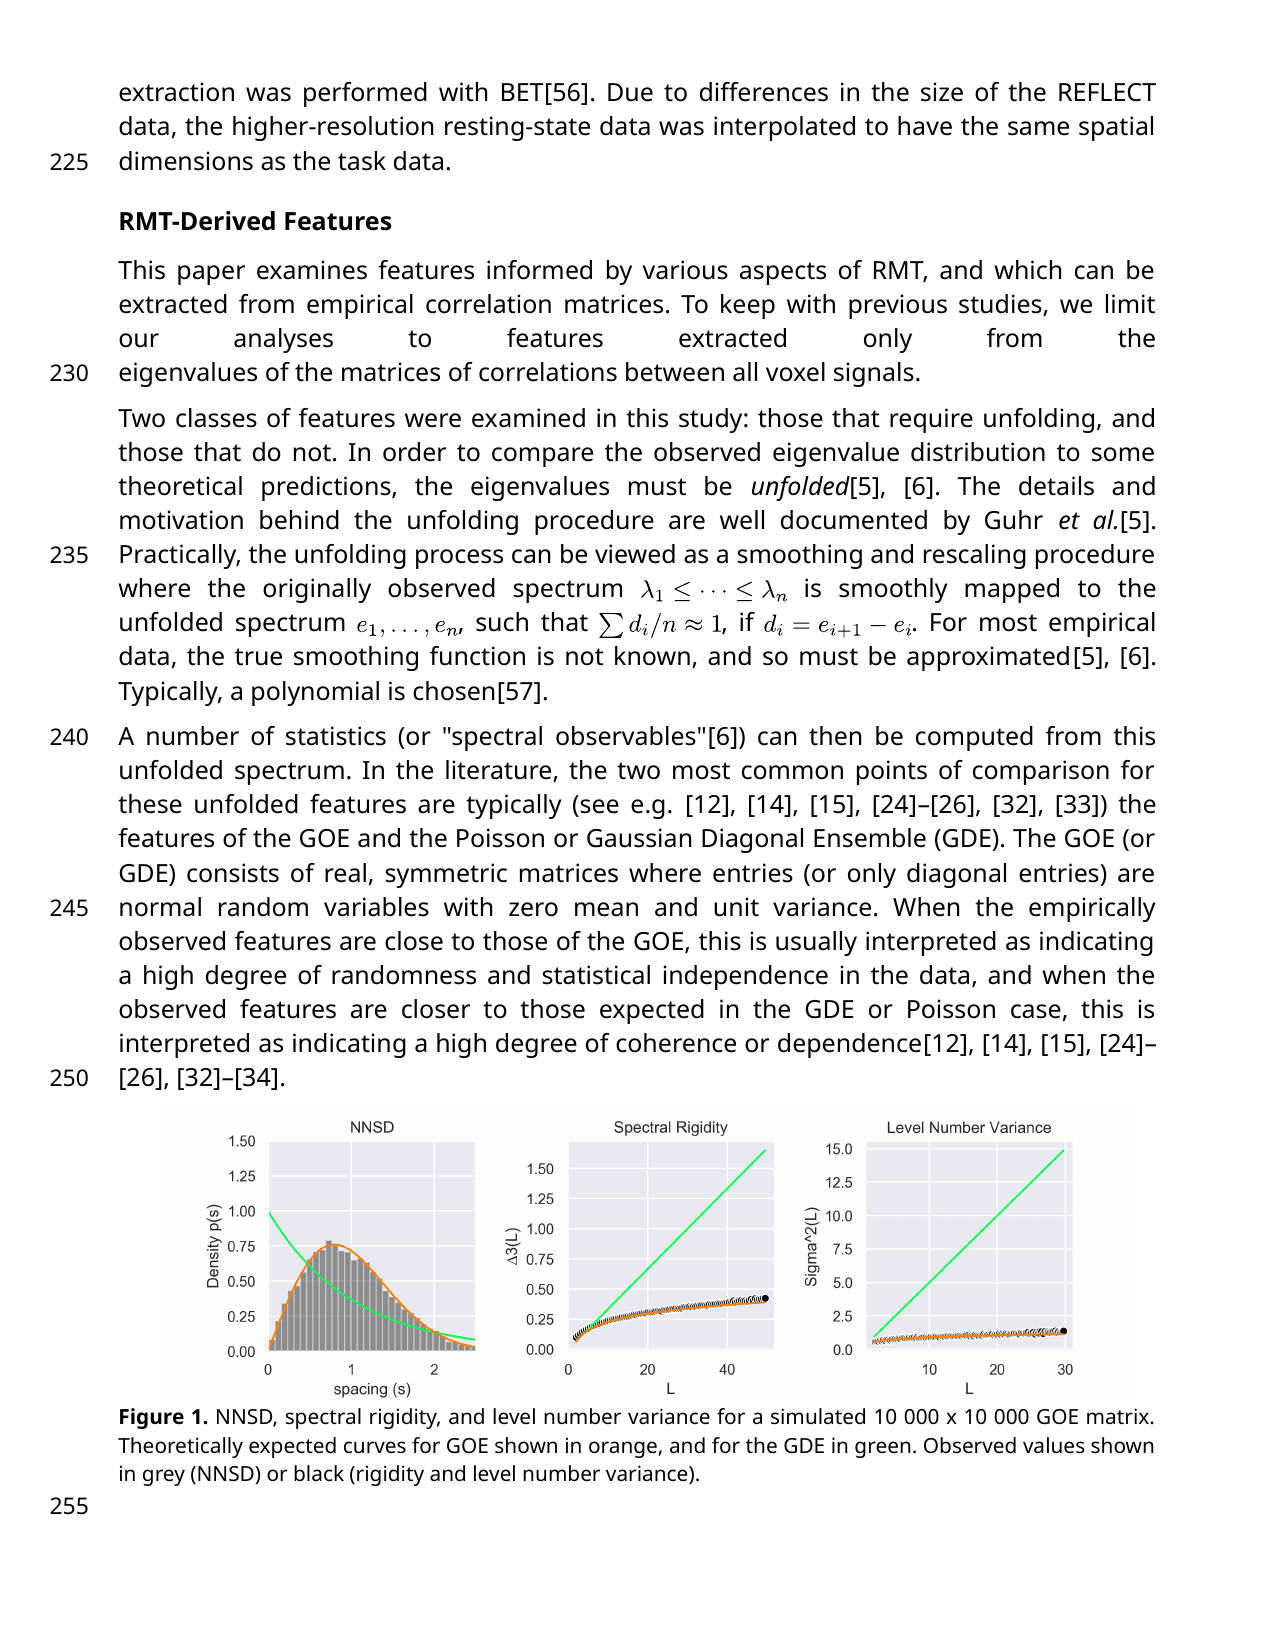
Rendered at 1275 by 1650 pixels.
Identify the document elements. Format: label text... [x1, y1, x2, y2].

subtitle RMT-Derived Features [118, 204, 1157, 238]
text extraction was performed with BET[56]. Due to differences in the size of the REFLECT data, the higher-resolution resting-state data was interpolated to have the same spatial dimensions as the task data. [118, 75, 1157, 177]
text Two classes of features were examined in this study: those that require unfolding, and those that do not. In order to compare the observed eigenvalue distribution to some theoretical predictions, the eigenvalues must be unfolded[5], [6]. The details and motivation behind the unfolding procedure are well documented by Guhr et al.[5]. Practically, the unfolding process can be viewed as a smoothing and rescaling procedure where the originally observed spectrum is smoothly mapped to the unfolded spectrum , such that , if . For most empirical data, the true smoothing function is not known, and so must be approximated[5], [6]. Typically, a polynomial is chosen[57]. [118, 401, 1157, 707]
text A number of statistics (or "spectral observables"[6]) can then be computed from this unfolded spectrum. In the literature, the two most common points of comparison for these unfolded features are typically (see e.g. [12], [14], [15], [24]–[26], [32], [33]) the features of the GOE and the Poisson or Gaussian Diagonal Ensemble (GDE). The GOE (or GDE) consists of real, symmetric matrices where entries (or only diagonal entries) are normal random variables with zero mean and unit variance. When the empirically observed features are close to those of the GOE, this is usually interpreted as indicating a high degree of randomness and statistical independence in the data, and when the observed features are closer to those expected in the GDE or Poisson case, this is interpreted as indicating a high degree of coherence or dependence[12], [14], [15], [24]–[26], [32]–[34]. [118, 719, 1157, 1094]
text This paper examines features informed by various aspects of RMT, and which can be extracted from empirical correlation matrices. To keep with previous studies, we limit our analyses to features extracted only from the eigenvalues of the matrices of correlations between all voxel signals. [118, 253, 1157, 389]
picture [160, 1105, 1137, 1402]
text Figure 1. NNSD, spectral rigidity, and level number variance for a simulated 10 000 x 10 000 GOE matrix. Theoretically expected curves for GOE shown in orange, and for the GDE in green. Observed values shown in grey (NNSD) or black (rigidity and level number variance). [118, 1139, 1157, 1488]
